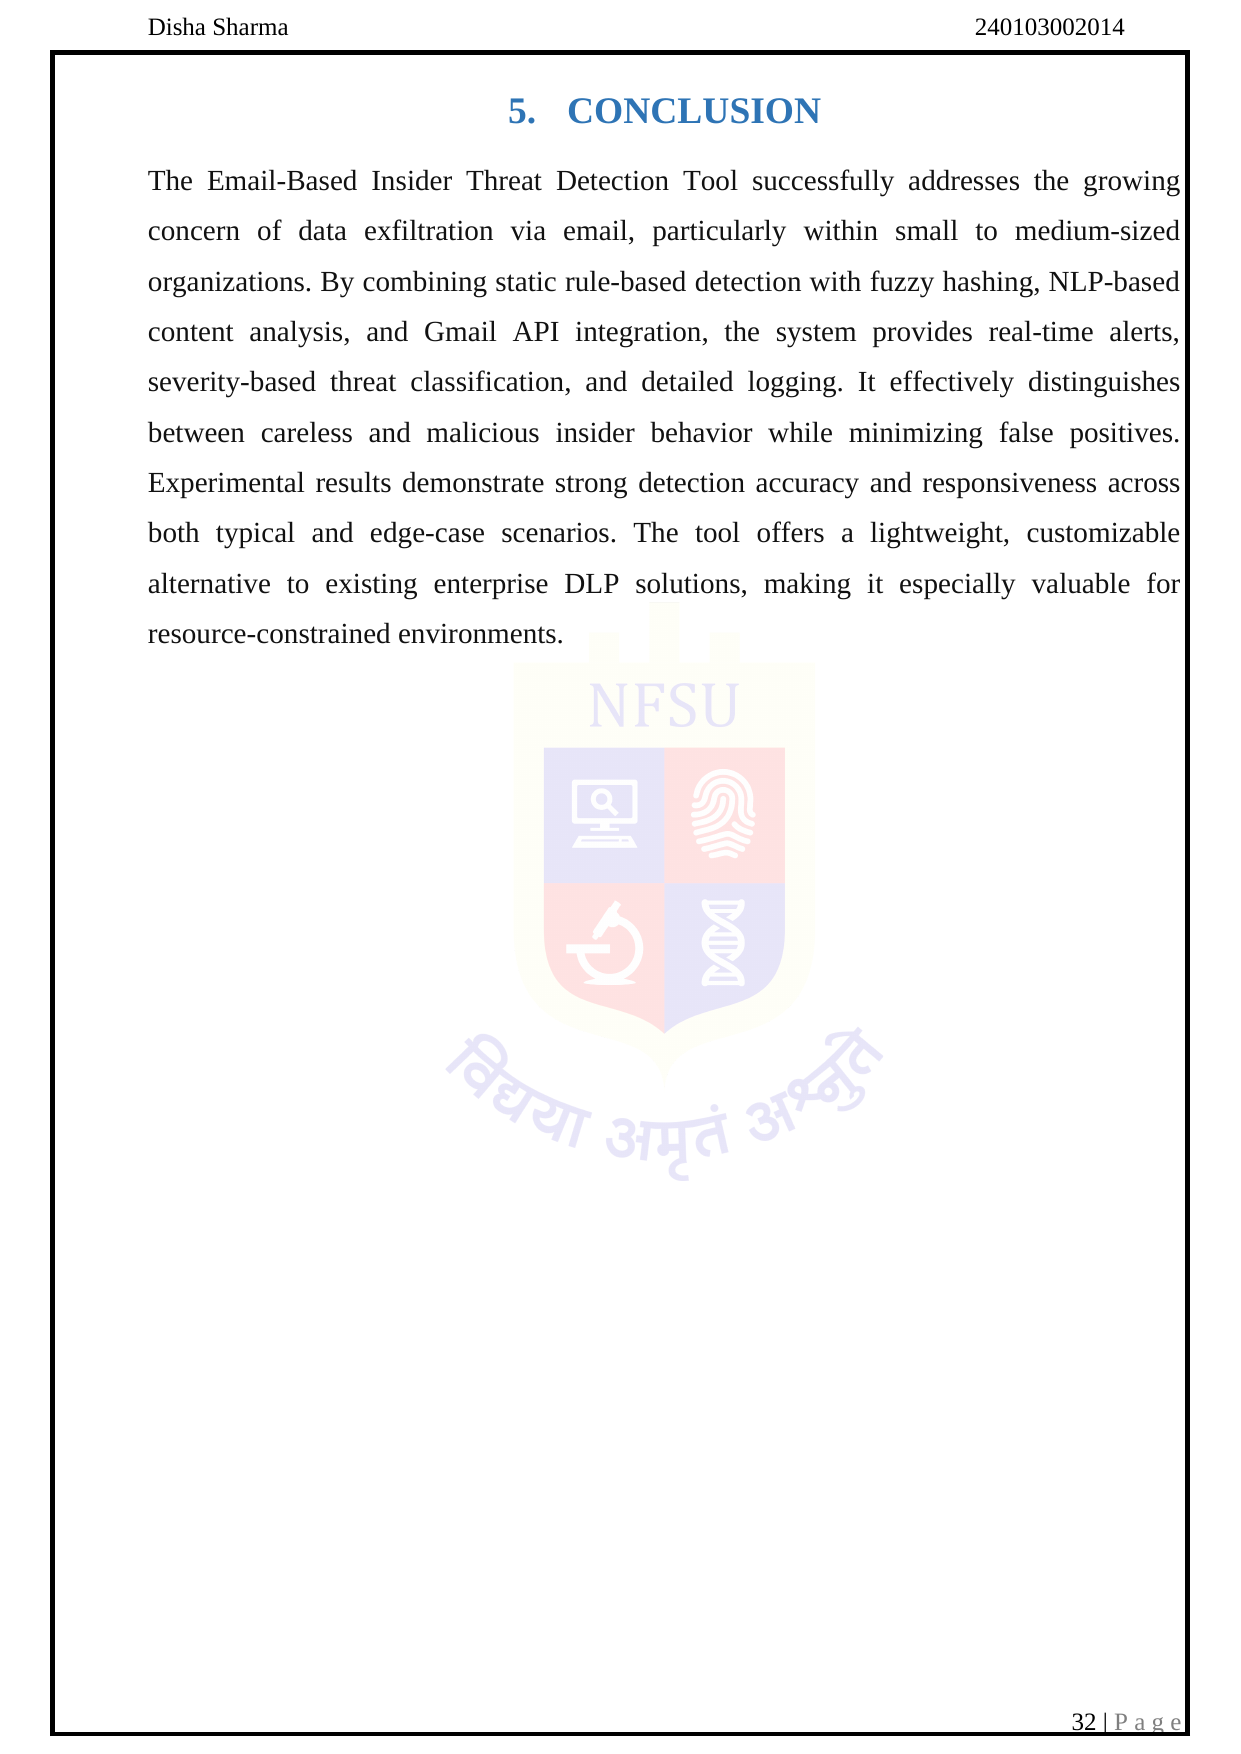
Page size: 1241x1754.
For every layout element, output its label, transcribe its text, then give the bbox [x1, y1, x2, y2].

text The Email-Based Insider Threat Detection Tool successfully addresses the growing concern of data exfiltration via email, particularly within small to medium-sized organizations. By combining static rule-based detection with fuzzy hashing, NLP-based content analysis, and Gmail API integration, the system provides real-time alerts, severity-based threat classification, and detailed logging. It effectively distinguishes between careless and malicious insider behavior while minimizing false positives. Experimental results demonstrate strong detection accuracy and responsiveness across both typical and edge-case scenarios. The tool offers a lightweight, customizable alternative to existing enterprise DLP solutions, making it especially valuable for resource-constrained environments. [148, 163, 1181, 649]
title CONCLUSION [148, 89, 1181, 132]
